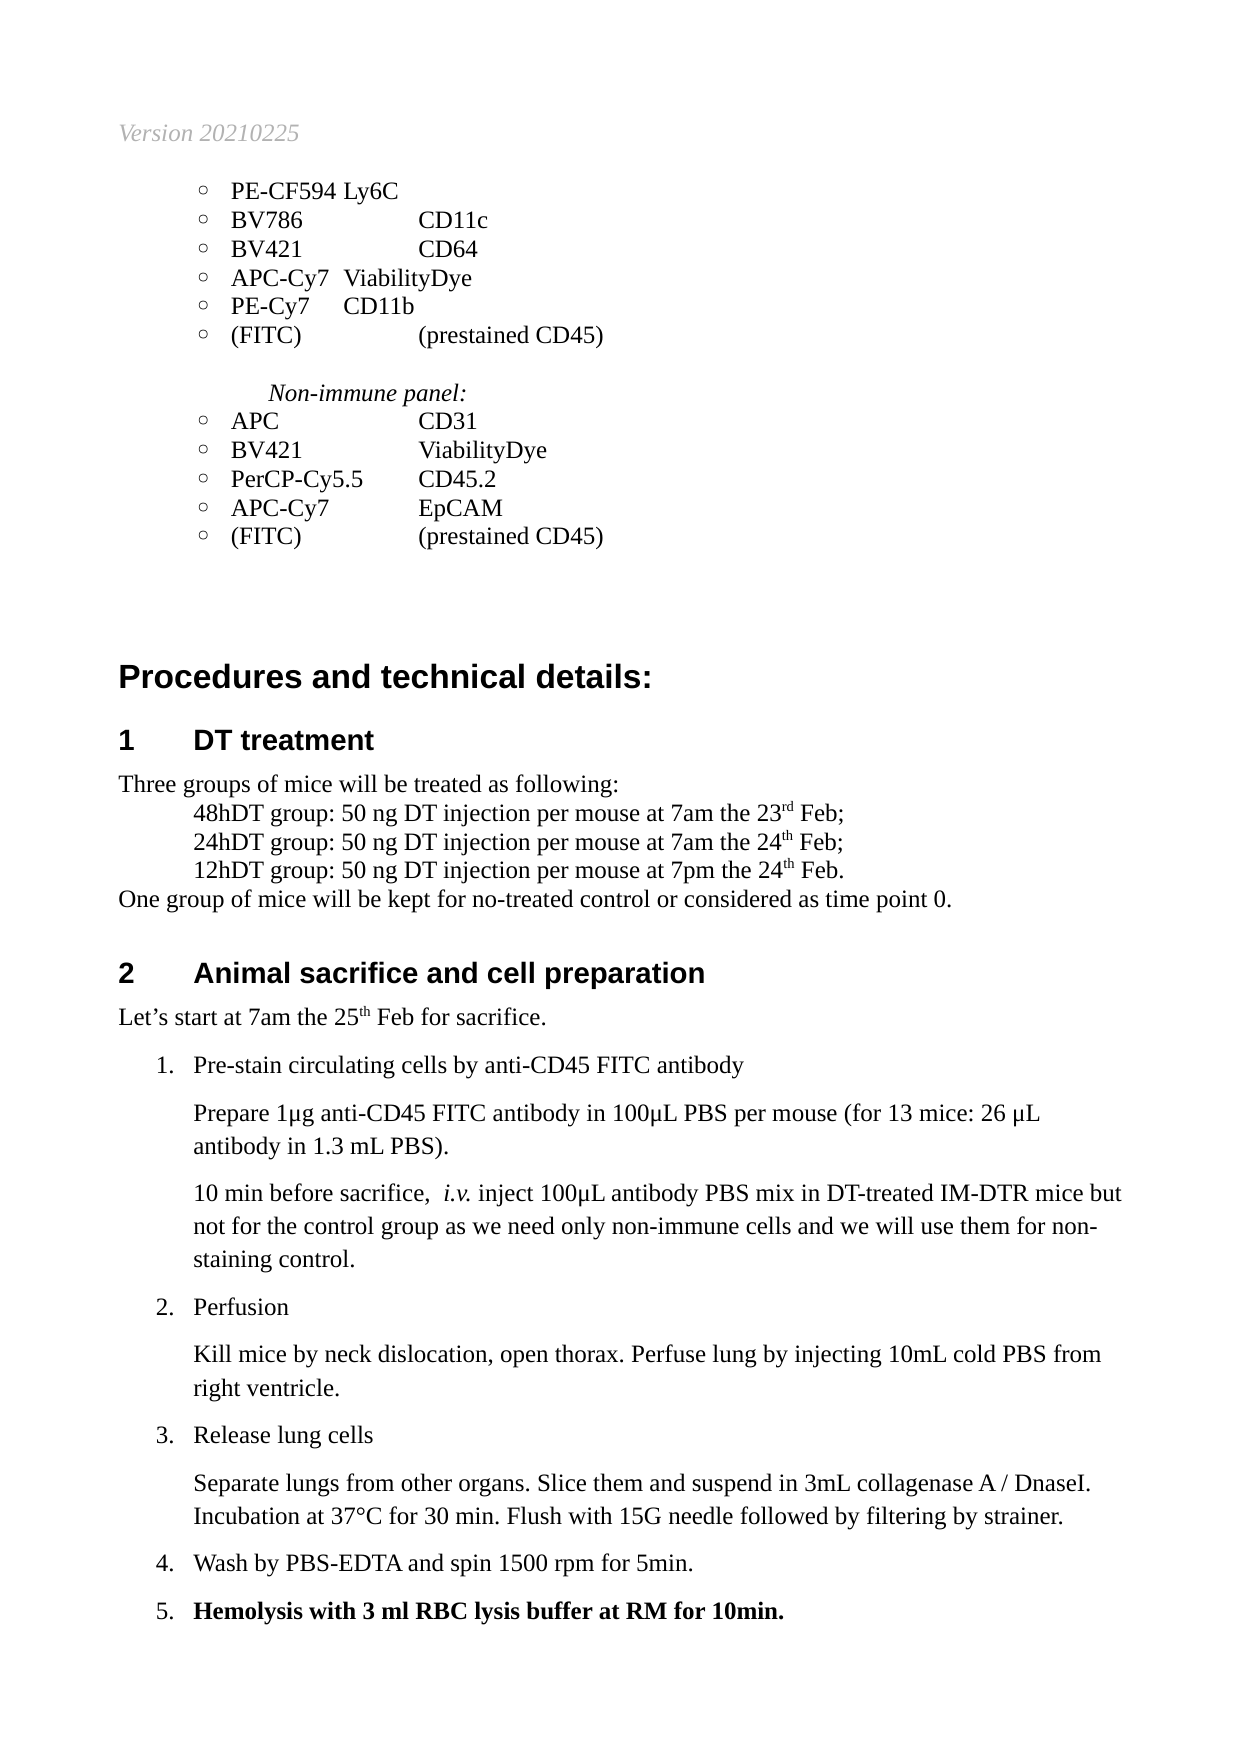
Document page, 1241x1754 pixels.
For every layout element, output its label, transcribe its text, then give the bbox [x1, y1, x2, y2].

list (FITC) (prestained CD45) [193, 320, 1122, 349]
list Hemolysis with 3 ml RBC lysis buffer at RM for 10min. [156, 1596, 1122, 1625]
list Perfusion [156, 1292, 1122, 1321]
list Kill mice by neck dislocation, open thorax. Perfuse lung by injecting 10mL cold PBS from right ventricle. [156, 1339, 1122, 1401]
text 12hDT group: 50 ng DT injection per mouse at 7pm the 24th Feb. [118, 855, 1122, 884]
subtitle Animal sacrifice and cell preparation [118, 956, 1122, 990]
text 24hDT group: 50 ng DT injection per mouse at 7am the 24th Feb; [118, 827, 1122, 855]
list PerCP-Cy5.5 CD45.2 [193, 464, 1122, 493]
list Prepare 1μg anti-CD45 FITC antibody in 100μL PBS per mouse (for 13 mice: 26 μL antibody in 1.3 mL PBS). [156, 1098, 1122, 1159]
text 48hDT group: 50 ng DT injection per mouse at 7am the 23rd Feb; [118, 798, 1122, 827]
list BV421 ViabilityDye [193, 435, 1122, 464]
text Let’s start at 7am the 25th Feb for sacrifice. [118, 1002, 1122, 1031]
list APC-Cy7 EpCAM [193, 493, 1122, 521]
subtitle Procedures and technical details: [118, 657, 1122, 696]
text One group of mice will be kept for no-treated control or considered as time point 0. [118, 884, 1122, 913]
text Non-immune panel: [118, 378, 1122, 406]
subtitle DT treatment [118, 723, 1122, 757]
list BV786 CD11c [193, 205, 1122, 234]
list PE-Cy7 CD11b [193, 291, 1122, 320]
list Wash by PBS-EDTA and spin 1500 rpm for 5min. [156, 1548, 1122, 1577]
list 10 min before sacrifice, i.v. inject 100μL antibody PBS mix in DT-treated IM-DTR mice but not for the control group as we need only non-immune cells and we will use them for non-staining control. [156, 1178, 1122, 1273]
list PE-CF594 Ly6C [193, 176, 1122, 205]
text Three groups of mice will be treated as following: [118, 769, 1122, 798]
list Separate lungs from other organs. Slice them and suspend in 3mL collagenase A / DnaseI. Incubation at 37°C for 30 min. Flush with 15G needle followed by filtering by strainer. [156, 1468, 1122, 1529]
list BV421 CD64 [193, 234, 1122, 263]
list Release lung cells [156, 1420, 1122, 1449]
list APC CD31 [193, 406, 1122, 435]
list (FITC) (prestained CD45) [193, 521, 1122, 550]
list Pre-stain circulating cells by anti-CD45 FITC antibody [156, 1050, 1122, 1079]
list APC-Cy7 ViabilityDye [193, 263, 1122, 291]
